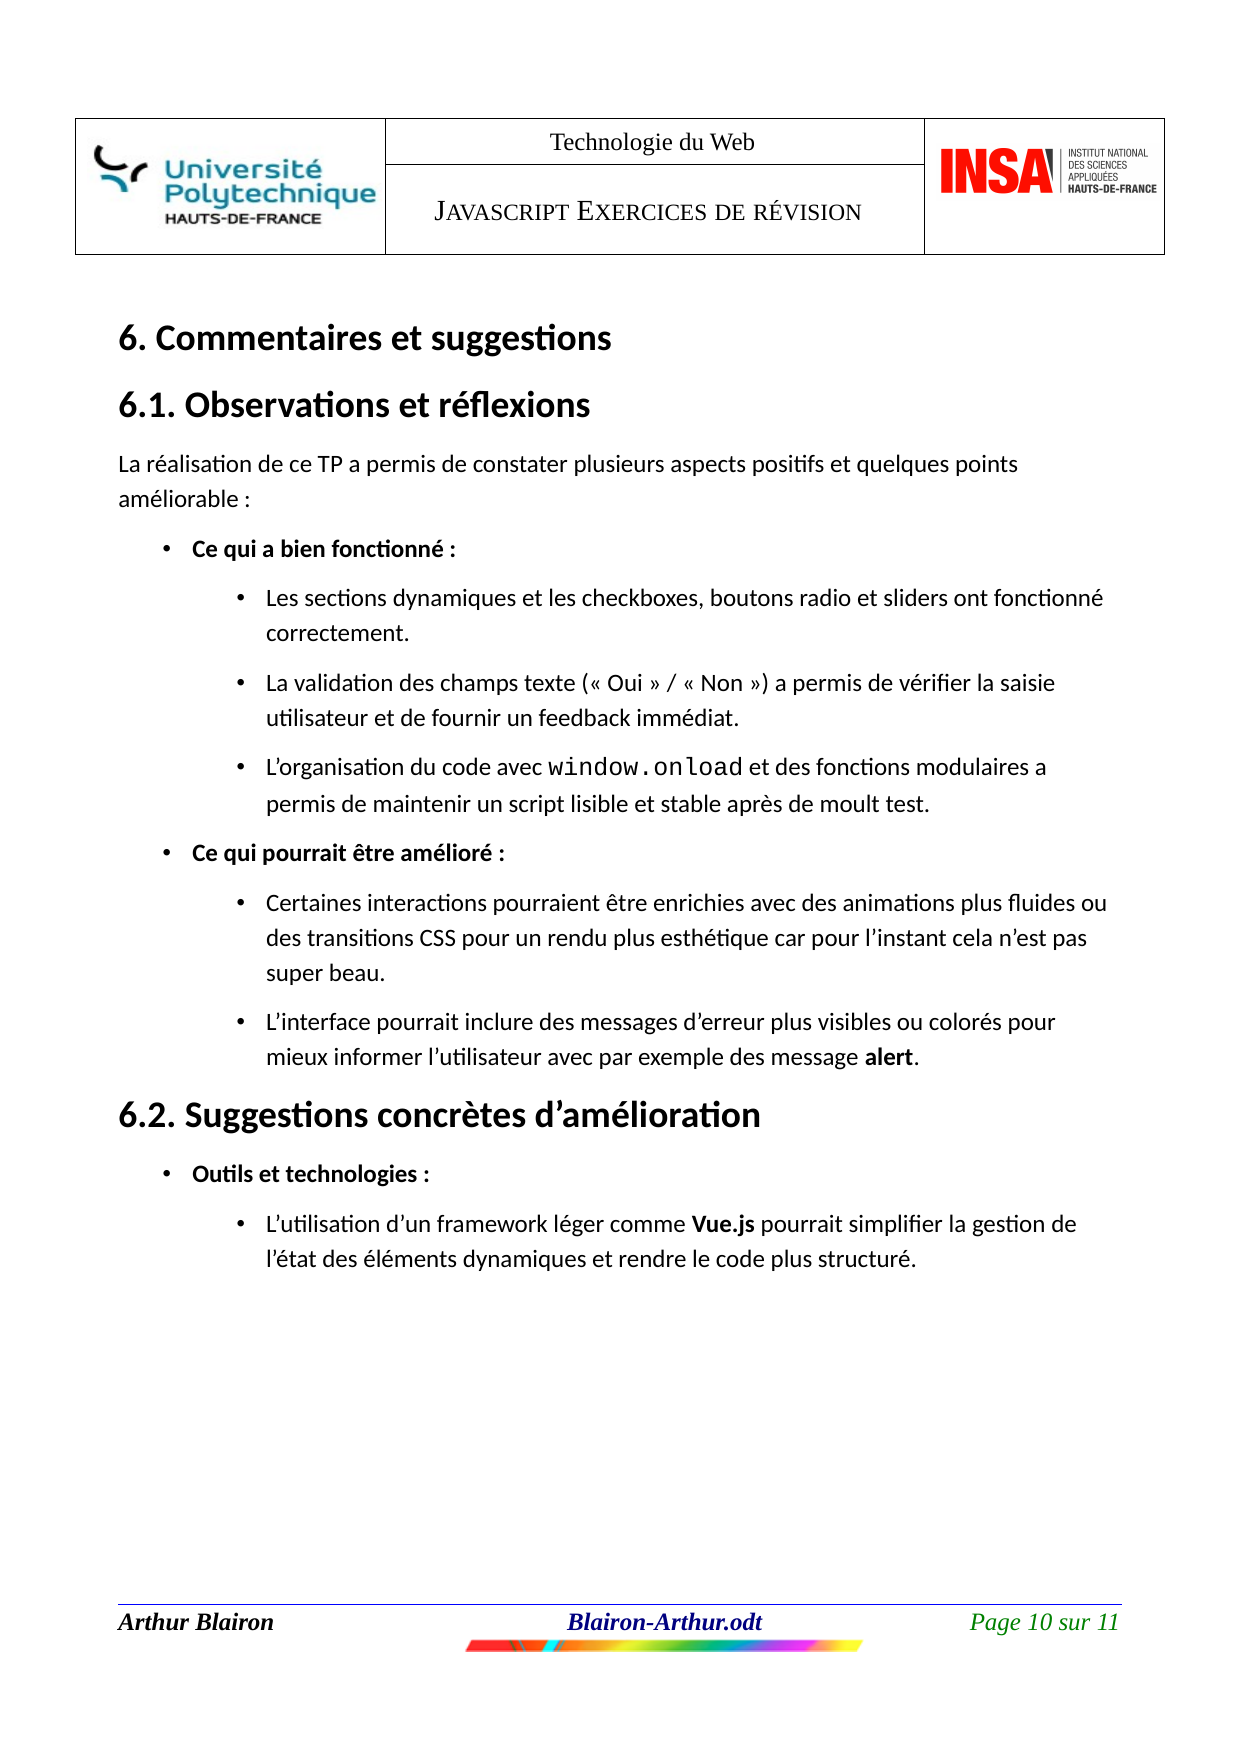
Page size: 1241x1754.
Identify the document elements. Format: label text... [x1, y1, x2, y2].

picture [463, 1639, 864, 1652]
picture [87, 126, 383, 247]
subtitle 6.1. Observations et réflexions [118, 381, 1122, 427]
list Ce qui pourrait être amélioré : [162, 837, 1122, 868]
subtitle 6.2. Suggestions concrètes d’amélioration [118, 1091, 1122, 1137]
list Les sections dynamiques et les checkboxes, boutons radio et sliders ont fonctionné correctement. [236, 582, 1122, 648]
text La réalisation de ce TP a permis de constater plusieurs aspects positifs et quelques points améliorable : [118, 448, 1122, 514]
list La validation des champs texte (« Oui » / « Non ») a permis de vérifier la saisie utilisateur et de fournir un feedback immédiat. [236, 667, 1122, 732]
list L’interface pourrait inclure des messages d’erreur plus visibles ou colorés pour mieux informer l’utilisateur avec par exemple des message alert. [236, 1007, 1122, 1072]
list L’organisation du code avec window.onload et des fonctions modulaires a permis de maintenir un script lisible et stable après de moult test. [236, 752, 1122, 818]
picture [936, 143, 1161, 201]
subtitle 6. Commentaires et suggestions [118, 314, 1122, 359]
list L’utilisation d’un framework léger comme Vue.js pourrait simplifier la gestion de l’état des éléments dynamiques et rendre le code plus structuré. [236, 1208, 1122, 1273]
list Certaines interactions pourraient être enrichies avec des animations plus fluides ou des transitions CSS pour un rendu plus esthétique car pour l’instant cela n’est pas super beau. [236, 887, 1122, 987]
list Ce qui a bien fonctionné : [162, 533, 1122, 563]
list Outils et technologies : [162, 1158, 1122, 1189]
